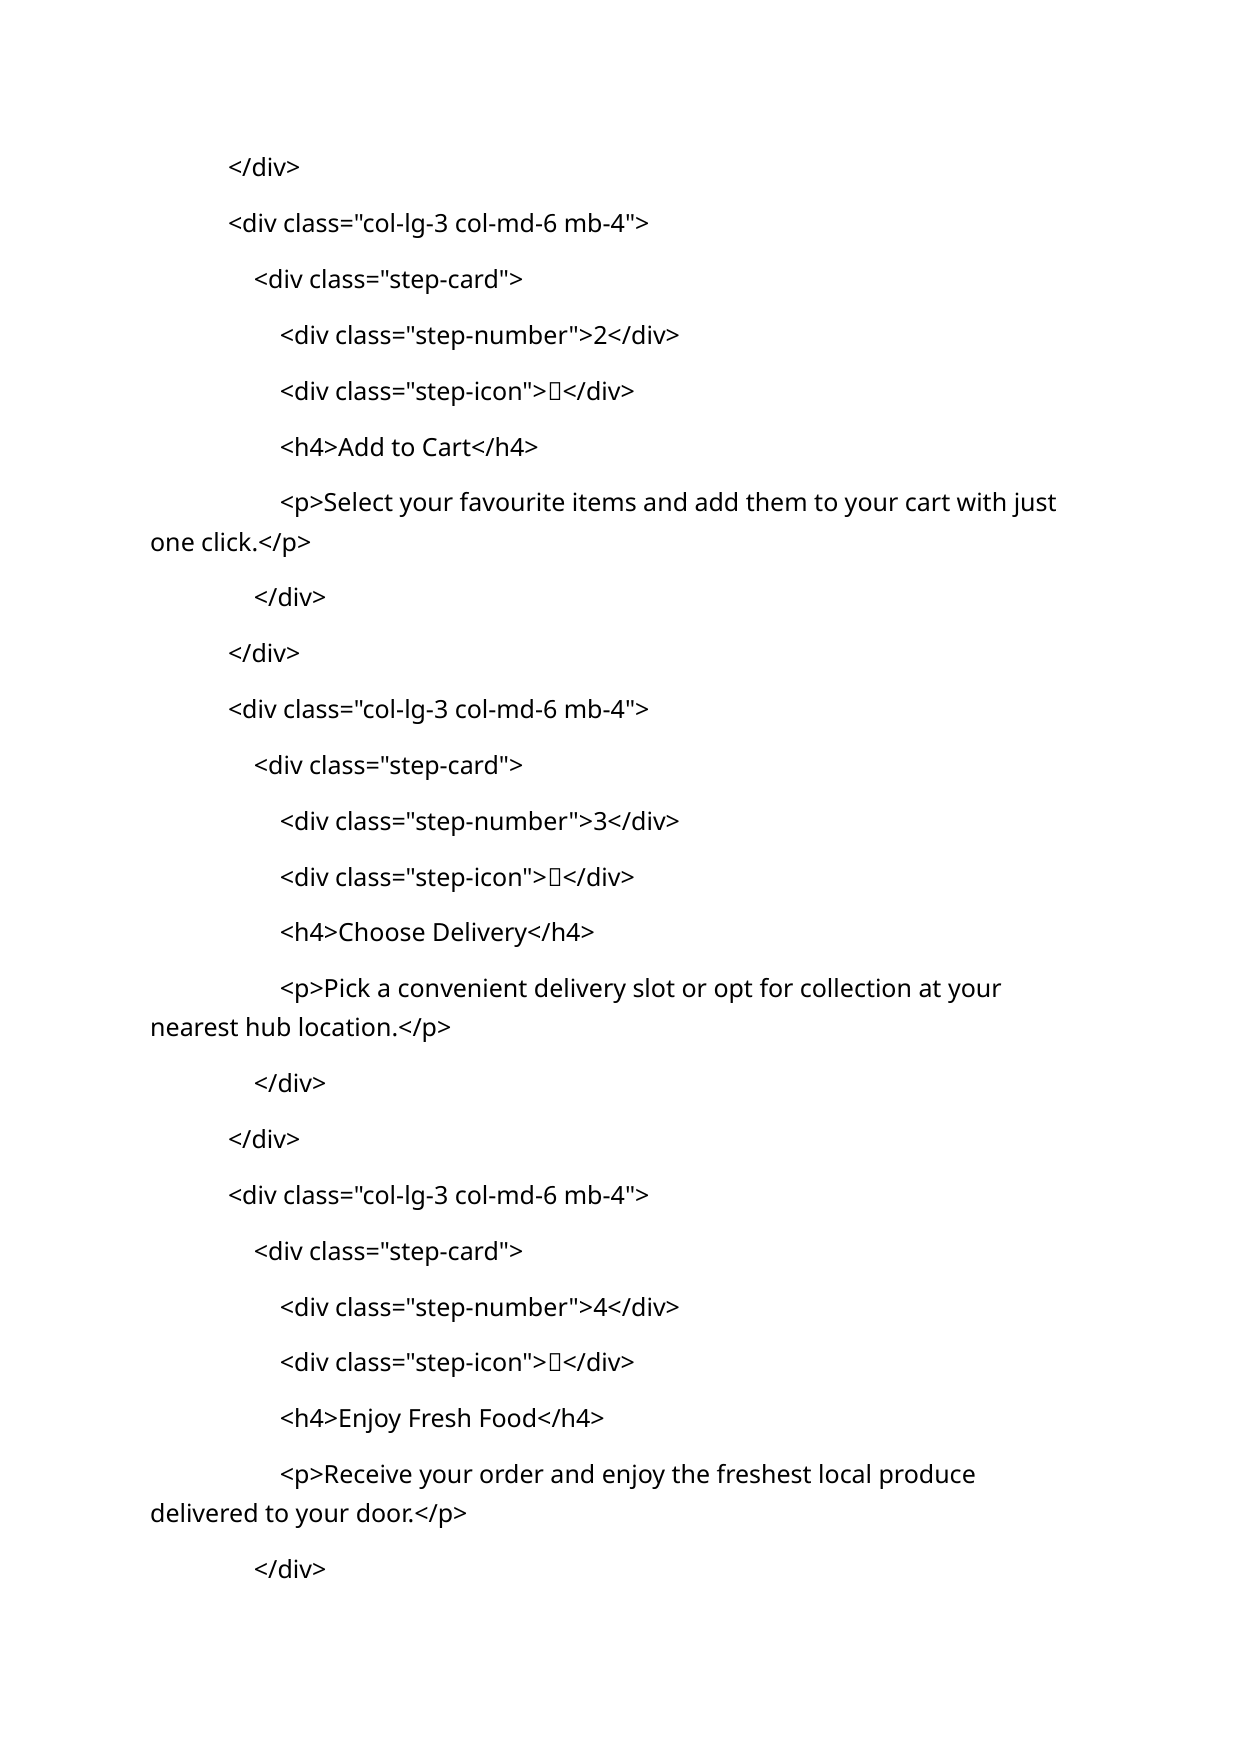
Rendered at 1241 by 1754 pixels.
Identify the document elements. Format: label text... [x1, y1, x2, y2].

text </div> [150, 150, 1090, 184]
text <div class="step-icon">📅</div> [150, 859, 1090, 893]
text </div> [150, 1122, 1090, 1156]
text <h4>Enjoy Fresh Food</h4> [150, 1401, 1090, 1435]
text <p>Pick a convenient delivery slot or opt for collection at your nearest hub location.</p> [150, 971, 1090, 1044]
text <div class="step-card"> [150, 747, 1090, 782]
text <div class="col-lg-3 col-md-6 mb-4"> [150, 206, 1090, 240]
text <div class="step-card"> [150, 1233, 1090, 1267]
text <div class="step-number">4</div> [150, 1289, 1090, 1323]
text <h4>Add to Cart</h4> [150, 429, 1090, 463]
text <div class="col-lg-3 col-md-6 mb-4"> [150, 1177, 1090, 1212]
text </div> [150, 1552, 1090, 1586]
text <div class="step-icon">🎉</div> [150, 1345, 1090, 1379]
text <div class="step-number">2</div> [150, 317, 1090, 352]
text <div class="step-icon">🛒</div> [150, 373, 1090, 407]
text <div class="step-card"> [150, 262, 1090, 296]
text <h4>Choose Delivery</h4> [150, 915, 1090, 949]
text </div> [150, 580, 1090, 614]
text <p>Select your favourite items and add them to your cart with just one click.</p> [150, 485, 1090, 558]
text <p>Receive your order and enjoy the freshest local produce delivered to your door.</p> [150, 1457, 1090, 1530]
text </div> [150, 636, 1090, 670]
text <div class="step-number">3</div> [150, 803, 1090, 837]
text <div class="col-lg-3 col-md-6 mb-4"> [150, 692, 1090, 726]
text </div> [150, 1066, 1090, 1100]
